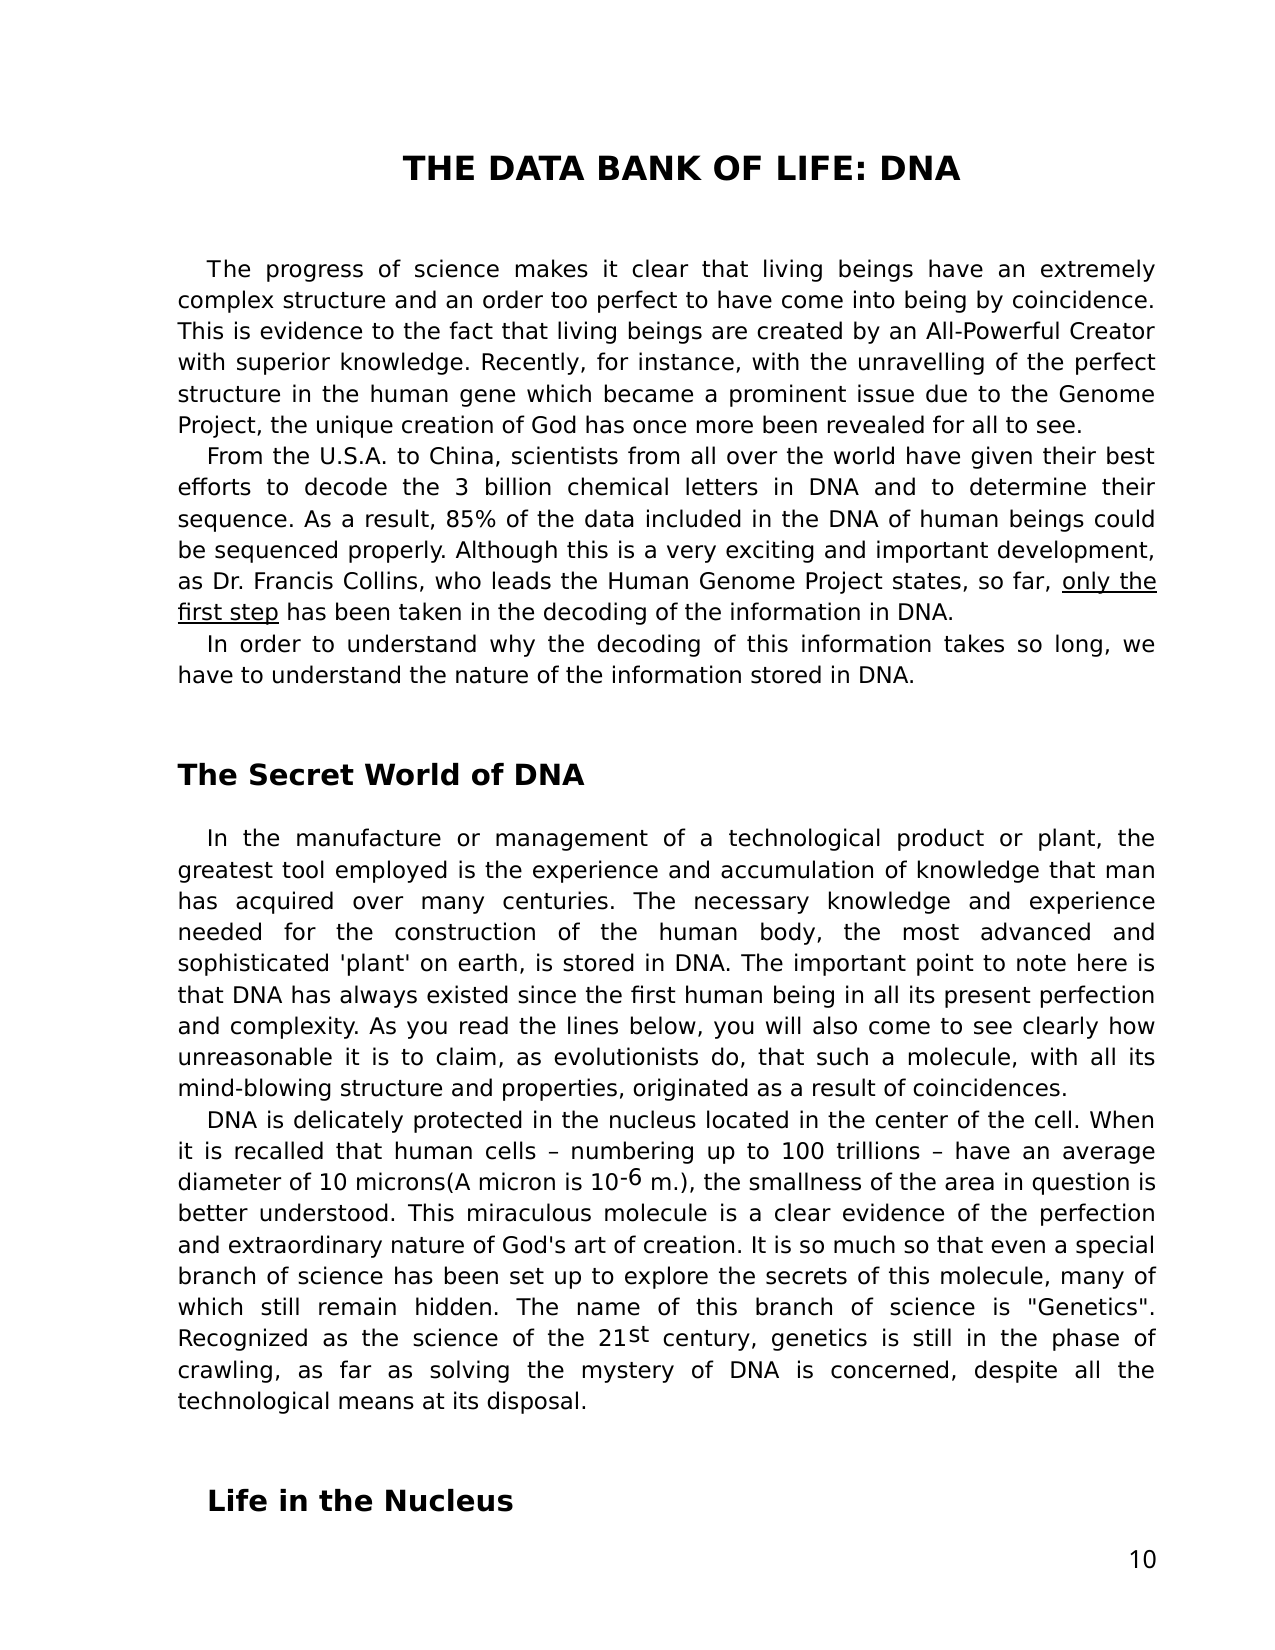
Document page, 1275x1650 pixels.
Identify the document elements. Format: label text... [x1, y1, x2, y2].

text DNA is delicately protected in the nucleus located in the center of the cell. When it is recalled that human cells – numbering up to 100 trillions – have an average diameter of 10 microns(A micron is 10-6 m.), the smallness of the area in question is better understood. This miraculous molecule is a clear evidence of the perfection and extraordinary nature of God's art of creation. It is so much so that even a special branch of science has been set up to explore the secrets of this molecule, many of which still remain hidden. The name of this branch of science is "Genetics". Recognized as the science of the 21st century, genetics is still in the phase of crawling, as far as solving the mystery of DNA is concerned, despite all the technological means at its disposal. [177, 1103, 1157, 1416]
subtitle The Secret World of DNA [177, 758, 1157, 792]
text In the manufacture or management of a technological product or plant, the greatest tool employed is the experience and accumulation of knowledge that man has acquired over many centuries. The necessary knowledge and experience needed for the construction of the human body, the most advanced and sophisticated 'plant' on earth, is stored in DNA. The important point to note here is that DNA has always existed since the first human being in all its present perfection and complexity. As you read the lines below, you will also come to see clearly how unreasonable it is to claim, as evolutionists do, that such a molecule, with all its mind-blowing structure and properties, originated as a result of coincidences. [177, 822, 1157, 1103]
text From the U.S.A. to China, scientists from all over the world have given their best efforts to decode the 3 billion chemical letters in DNA and to determine their sequence. As a result, 85% of the data included in the DNA of human beings could be sequenced properly. Although this is a very exciting and important development, as Dr. Francis Collins, who leads the Human Genome Project states, so far, only the first step has been taken in the decoding of the information in DNA. [177, 439, 1157, 627]
text The progress of science makes it clear that living beings have an extremely complex structure and an order too perfect to have come into being by coincidence. This is evidence to the fact that living beings are created by an All-Powerful Creator with superior knowledge. Recently, for instance, with the unravelling of the perfect structure in the human gene which became a prominent issue due to the Genome Project, the unique creation of God has once more been revealed for all to see. [177, 252, 1157, 439]
text THE DATA BANK OF LIFE: DNA [177, 149, 1157, 188]
subtitle Life in the Nucleus [177, 1484, 1157, 1518]
text In order to understand why the decoding of this information takes so long, we have to understand the nature of the information stored in DNA. [177, 627, 1157, 689]
